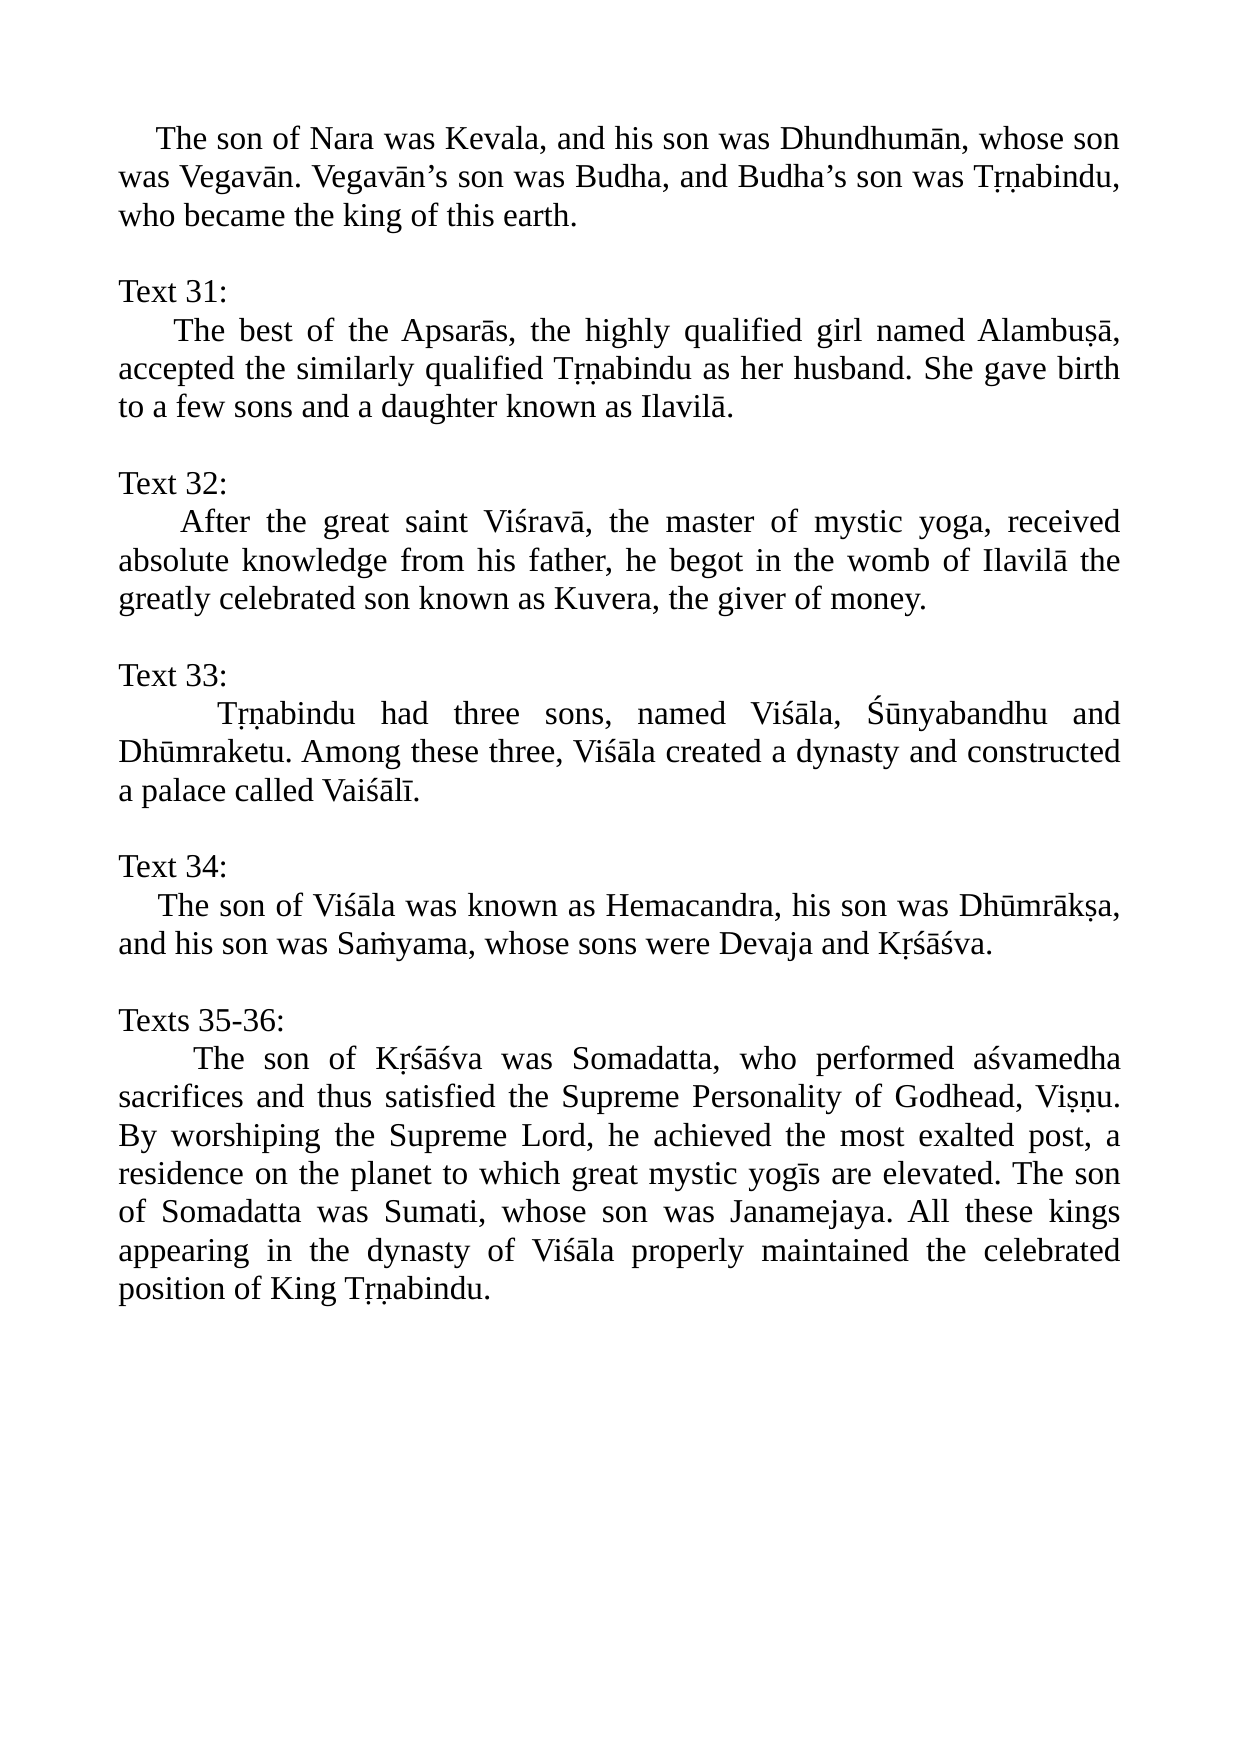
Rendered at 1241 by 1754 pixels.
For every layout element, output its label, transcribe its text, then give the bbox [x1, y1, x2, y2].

text After the great saint Viśravā, the master of mystic yoga, received absolute knowledge from his father, he begot in the womb of Ilavilā the greatly celebrated son known as Kuvera, the giver of money. [118, 501, 1122, 616]
text The best of the Apsarās, the highly qualified girl named Alambuṣā, accepted the similarly qualified Tṛṇabindu as her husband. She gave birth to a few sons and a daughter known as Ilavilā. [118, 310, 1122, 425]
text The son of Nara was Kevala, and his son was Dhundhumān, whose son was Vegavān. Vegavān’s son was Budha, and Budha’s son was Tṛṇabindu, who became the king of this earth. [118, 118, 1122, 233]
text Tṛṇabindu had three sons, named Viśāla, Śūnyabandhu and Dhūmraketu. Among these three, Viśāla created a dynasty and constructed a palace called Vaiśālī. [118, 693, 1122, 808]
text Text 31: [118, 271, 1122, 310]
text The son of Kṛśāśva was Somadatta, who performed aśvamedha sacrifices and thus satisfied the Supreme Personality of Godhead, Viṣṇu. By worshiping the Supreme Lord, he achieved the most exalted post, a residence on the planet to which great mystic yogīs are elevated. The son of Somadatta was Sumati, whose son was Janamejaya. All these kings appearing in the dynasty of Viśāla properly maintained the celebrated position of King Tṛṇabindu. [118, 1038, 1122, 1306]
text The son of Viśāla was known as Hemacandra, his son was Dhūmrākṣa, and his son was Saṁyama, whose sons were Devaja and Kṛśāśva. [118, 885, 1122, 961]
text Text 33: [118, 655, 1122, 693]
text Text 32: [118, 463, 1122, 501]
text Text 34: [118, 846, 1122, 885]
text Texts 35-36: [118, 1000, 1122, 1038]
